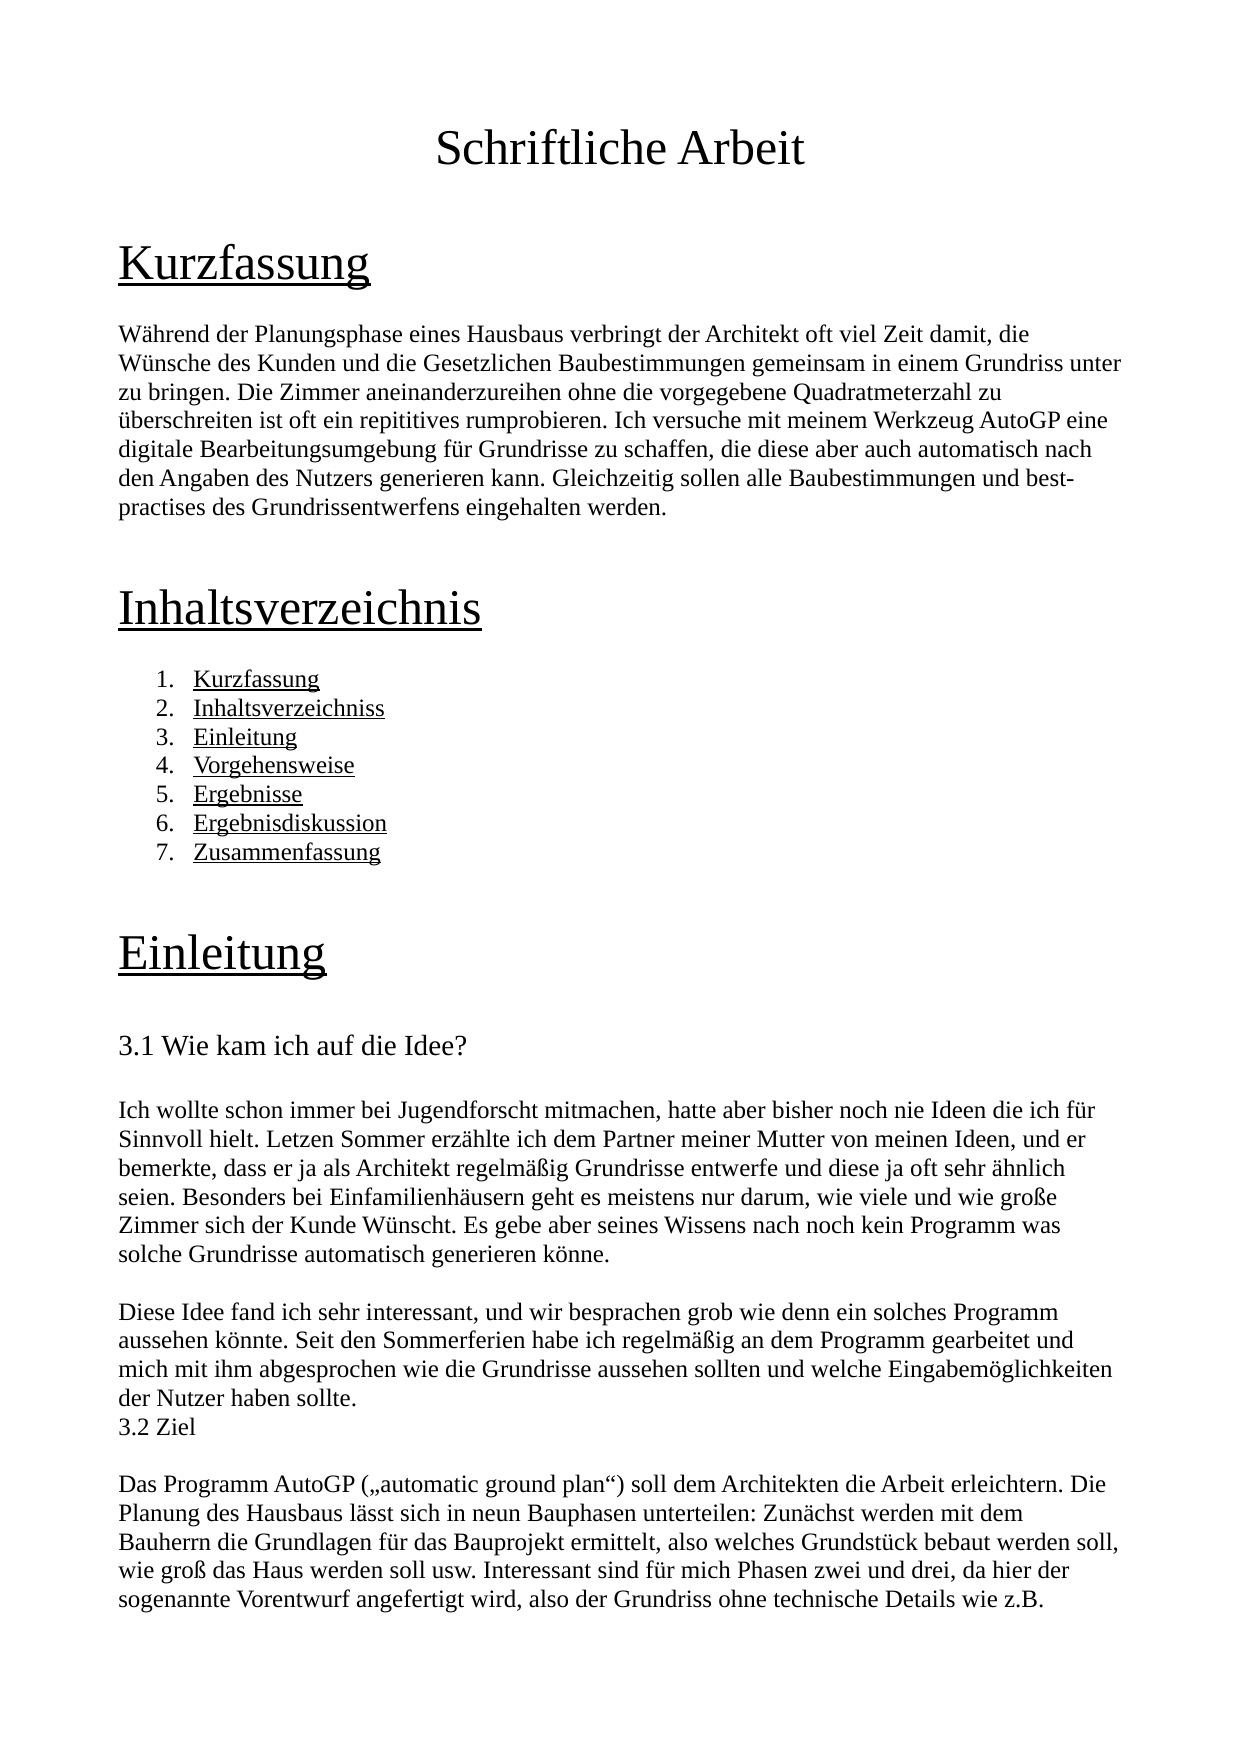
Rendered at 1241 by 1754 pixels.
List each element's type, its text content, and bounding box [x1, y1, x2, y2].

list Vorgehensweise [156, 751, 1122, 779]
text Schriftliche Arbeit [118, 118, 1122, 176]
list Einleitung [156, 722, 1122, 751]
text Das Programm AutoGP („automatic ground plan“) soll dem Architekten die Arbeit erleichtern. Die Planung des Hausbaus lässt sich in neun Bauphasen unterteilen: Zunächst werden mit dem Bauherrn die Grundlagen für das Bauprojekt ermittelt, also welches Grundstück bebaut werden soll, wie groß das Haus werden soll usw. Interessant sind für mich Phasen zwei und drei, da hier der sogenannte Vorentwurf angefertigt wird, also der Grundriss ohne technische Details wie z.B. [118, 1469, 1122, 1613]
list Kurzfassung [156, 664, 1122, 693]
text Inhaltsverzeichnis [118, 578, 1122, 636]
text Diese Idee fand ich sehr interessant, und wir besprachen grob wie denn ein solches Programm aussehen könnte. Seit den Sommerferien habe ich regelmäßig an dem Programm gearbeitet und mich mit ihm abgesprochen wie die Grundrisse aussehen sollten und welche Eingabemöglichkeiten der Nutzer haben sollte. [118, 1297, 1122, 1412]
text Kurzfassung [118, 233, 1122, 291]
list Zusammenfassung [156, 837, 1122, 866]
text Während der Planungsphase eines Hausbaus verbringt der Architekt oft viel Zeit damit, die Wünsche des Kunden und die Gesetzlichen Baubestimmungen gemeinsam in einem Grundriss unter zu bringen. Die Zimmer aneinanderzureihen ohne die vorgegebene Quadratmeterzahl zu überschreiten ist oft ein repititives rumprobieren. Ich versuche mit meinem Werkzeug AutoGP eine digitale Bearbeitungsumgebung für Grundrisse zu schaffen, die diese aber auch automatisch nach den Angaben des Nutzers generieren kann. Gleichzeitig sollen alle Baubestimmungen und best-practises des Grundrissentwerfens eingehalten werden. [118, 319, 1122, 521]
list Ergebnisdiskussion [156, 808, 1122, 837]
list Inhaltsverzeichniss [156, 693, 1122, 722]
list Ergebnisse [156, 779, 1122, 808]
text Ich wollte schon immer bei Jugendforscht mitmachen, hatte aber bisher noch nie Ideen die ich für Sinnvoll hielt. Letzen Sommer erzählte ich dem Partner meiner Mutter von meinen Ideen, und er bemerkte, dass er ja als Architekt regelmäßig Grundrisse entwerfe und diese ja oft sehr ähnlich seien. Besonders bei Einfamilienhäusern geht es meistens nur darum, wie viele und wie große Zimmer sich der Kunde Wünscht. Es gebe aber seines Wissens nach noch kein Programm was solche Grundrisse automatisch generieren könne. [118, 1096, 1122, 1268]
text 3.1 Wie kam ich auf die Idee? [118, 1028, 1122, 1062]
text 3.2 Ziel [118, 1412, 1122, 1441]
text Einleitung [118, 923, 1122, 981]
